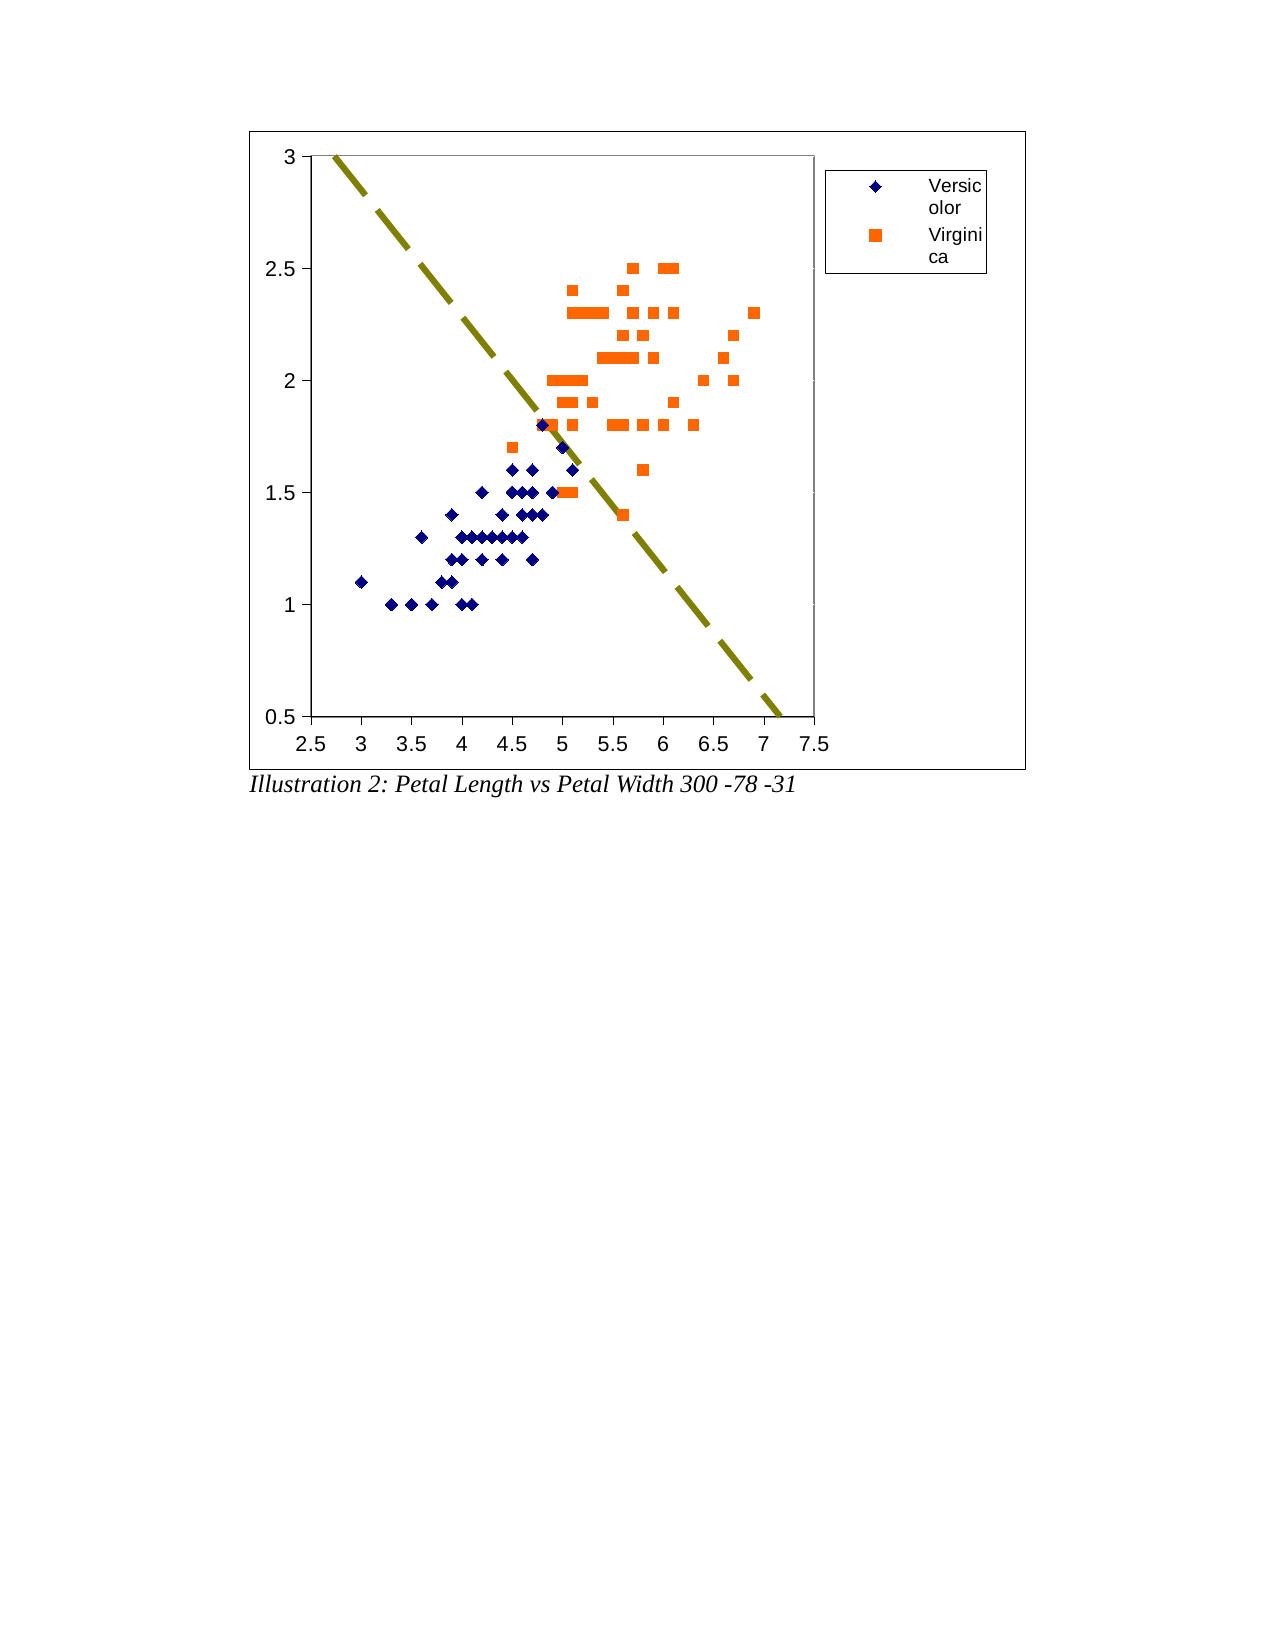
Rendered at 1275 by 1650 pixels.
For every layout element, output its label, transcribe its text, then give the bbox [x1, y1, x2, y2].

text Illustration 2: Petal Length vs Petal Width 300 -78 -31 [249, 770, 1026, 798]
